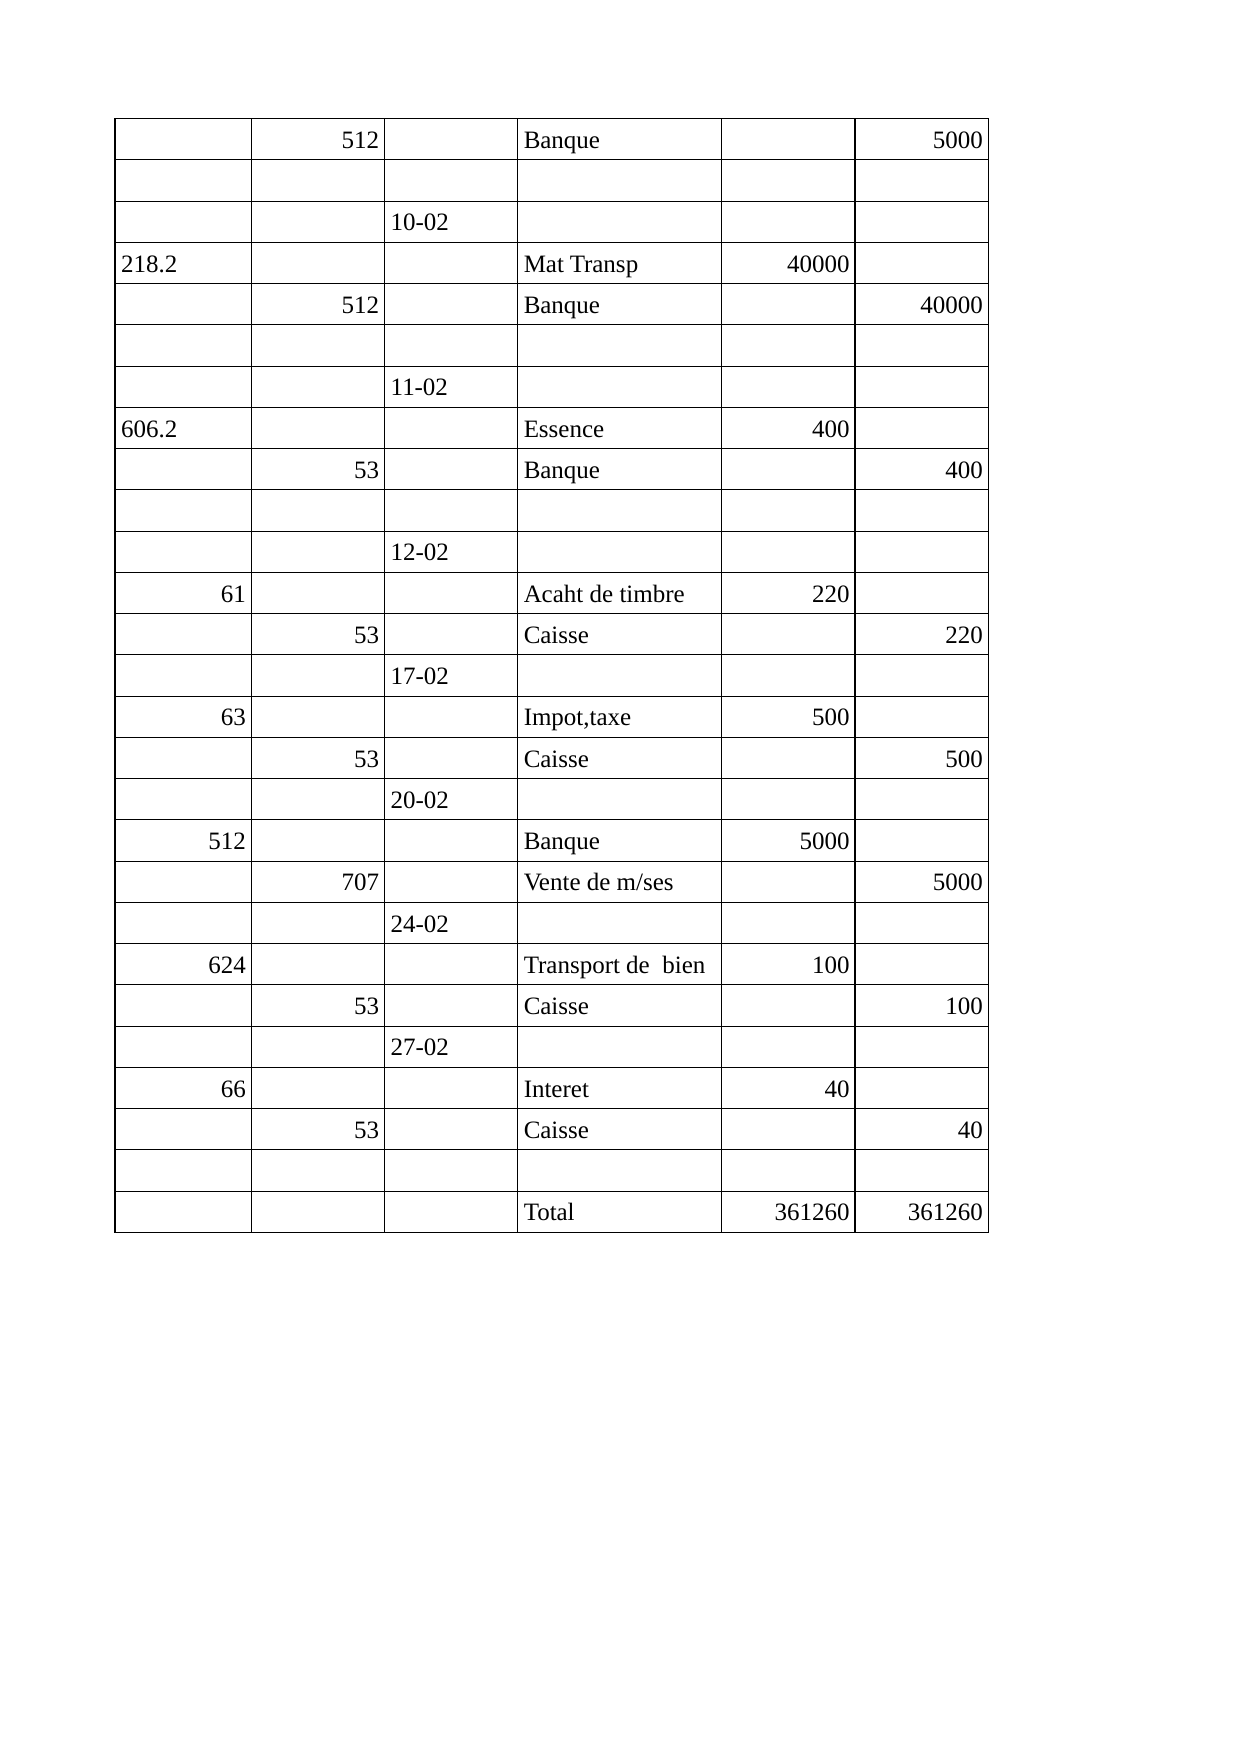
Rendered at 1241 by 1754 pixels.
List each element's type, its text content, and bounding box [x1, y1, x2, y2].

table_cell [518, 1027, 721, 1067]
table_cell 66 [116, 1068, 251, 1108]
table_cell [252, 408, 384, 448]
table_cell Caisse [518, 1109, 721, 1149]
table_cell [252, 820, 384, 861]
table_cell [385, 1150, 517, 1191]
table_cell [252, 1027, 384, 1067]
table_cell [116, 903, 251, 943]
table_cell [116, 449, 251, 489]
table_cell 5000 [856, 119, 988, 159]
table_cell Impot,taxe [518, 697, 721, 737]
table_cell [116, 655, 251, 696]
table_cell [856, 532, 988, 572]
table_cell [856, 1150, 988, 1191]
table_cell [116, 367, 251, 407]
table_cell [856, 1068, 988, 1108]
table_cell [252, 1150, 384, 1191]
table_cell [385, 160, 517, 201]
table_cell 5000 [856, 862, 988, 902]
table_cell [856, 697, 988, 737]
table_cell 40 [722, 1068, 854, 1108]
table_cell 53 [252, 738, 384, 778]
table_cell 40 [856, 1109, 988, 1149]
table_cell [856, 779, 988, 819]
table_cell 220 [722, 573, 854, 613]
table_cell [116, 779, 251, 819]
table_cell [116, 160, 251, 201]
table_cell [252, 490, 384, 531]
table_cell [116, 1027, 251, 1067]
table_cell 606.2 [116, 408, 251, 448]
table_cell [722, 1150, 854, 1191]
table_cell [856, 1027, 988, 1067]
table_cell [252, 1192, 384, 1232]
table_cell Essence [518, 408, 721, 448]
table_cell [252, 655, 384, 696]
table_cell [385, 614, 517, 654]
table_cell [385, 119, 517, 159]
table_cell 40000 [856, 284, 988, 324]
table_cell [856, 655, 988, 696]
table_cell 24-02 [385, 903, 517, 943]
table_cell Banque [518, 820, 721, 861]
table_cell 361260 [722, 1192, 854, 1232]
table_cell 512 [116, 820, 251, 861]
table_cell [385, 1192, 517, 1232]
table_cell [252, 697, 384, 737]
table_cell [722, 1109, 854, 1149]
table_cell [722, 532, 854, 572]
table_cell Vente de m/ses [518, 862, 721, 902]
table_cell [116, 738, 251, 778]
table_cell [385, 944, 517, 984]
table_cell Banque [518, 119, 721, 159]
table_cell [385, 738, 517, 778]
table_cell [116, 985, 251, 1026]
table_cell [722, 655, 854, 696]
table_cell [518, 903, 721, 943]
table_cell [722, 202, 854, 242]
table_cell [385, 325, 517, 366]
table_cell [385, 449, 517, 489]
table_cell 512 [252, 284, 384, 324]
table_cell 100 [856, 985, 988, 1026]
table_cell 512 [252, 119, 384, 159]
table_cell [722, 903, 854, 943]
table_cell [116, 325, 251, 366]
table_cell Banque [518, 284, 721, 324]
table_cell [385, 1068, 517, 1108]
table_cell [722, 1027, 854, 1067]
table_cell [518, 490, 721, 531]
table_cell [856, 243, 988, 283]
table_cell [252, 573, 384, 613]
table_cell [856, 202, 988, 242]
table_cell [722, 367, 854, 407]
table_cell [722, 449, 854, 489]
table_cell [856, 573, 988, 613]
table_cell [252, 532, 384, 572]
table_cell 20-02 [385, 779, 517, 819]
table_cell [856, 944, 988, 984]
table_cell [518, 655, 721, 696]
table_cell [856, 160, 988, 201]
table_cell [518, 532, 721, 572]
table_cell 624 [116, 944, 251, 984]
table_cell [385, 573, 517, 613]
table_cell Total [518, 1192, 721, 1232]
table_cell 361260 [856, 1192, 988, 1232]
table_cell Transport de bien [518, 944, 721, 984]
table_cell [722, 779, 854, 819]
table_cell [385, 243, 517, 283]
table_cell [722, 614, 854, 654]
table_cell [116, 490, 251, 531]
table_cell [252, 903, 384, 943]
table_cell [518, 1150, 721, 1191]
table_cell [252, 779, 384, 819]
table_cell 63 [116, 697, 251, 737]
table_cell 100 [722, 944, 854, 984]
table_cell [722, 738, 854, 778]
table_cell [856, 367, 988, 407]
table_cell [252, 367, 384, 407]
table_cell 12-02 [385, 532, 517, 572]
table_cell 10-02 [385, 202, 517, 242]
table_cell Acaht de timbre [518, 573, 721, 613]
table_cell [385, 490, 517, 531]
table_cell [385, 820, 517, 861]
table_cell [856, 408, 988, 448]
table_cell Banque [518, 449, 721, 489]
table_cell 40000 [722, 243, 854, 283]
table_cell [116, 1109, 251, 1149]
table_cell [116, 862, 251, 902]
table_cell [518, 325, 721, 366]
table_cell [252, 325, 384, 366]
table_cell [116, 614, 251, 654]
table_cell [518, 367, 721, 407]
table_cell Mat Transp [518, 243, 721, 283]
table_cell 17-02 [385, 655, 517, 696]
table_cell [856, 820, 988, 861]
table_cell [116, 1192, 251, 1232]
table_cell 53 [252, 985, 384, 1026]
table_cell 5000 [722, 820, 854, 861]
table_cell [252, 243, 384, 283]
table_cell [252, 160, 384, 201]
table_cell 53 [252, 449, 384, 489]
table_cell [252, 202, 384, 242]
table_cell Caisse [518, 738, 721, 778]
table_cell [856, 903, 988, 943]
table_cell Caisse [518, 985, 721, 1026]
table_cell [116, 284, 251, 324]
table_cell [385, 862, 517, 902]
table_cell [722, 985, 854, 1026]
table_cell [518, 160, 721, 201]
table_cell 400 [722, 408, 854, 448]
table_cell 11-02 [385, 367, 517, 407]
table_cell Interet [518, 1068, 721, 1108]
table_cell 61 [116, 573, 251, 613]
table_cell 53 [252, 1109, 384, 1149]
table_cell [722, 490, 854, 531]
table_cell 218.2 [116, 243, 251, 283]
table_cell [116, 1150, 251, 1191]
table_cell 500 [722, 697, 854, 737]
table_cell [385, 985, 517, 1026]
table_cell 27-02 [385, 1027, 517, 1067]
table_cell [385, 697, 517, 737]
table_cell [116, 202, 251, 242]
table_cell 53 [252, 614, 384, 654]
table_cell [385, 408, 517, 448]
table_cell [722, 325, 854, 366]
table_cell 500 [856, 738, 988, 778]
table_cell 707 [252, 862, 384, 902]
table_cell [722, 160, 854, 201]
table_cell Caisse [518, 614, 721, 654]
table_cell [385, 1109, 517, 1149]
table_cell [856, 490, 988, 531]
table_cell [252, 1068, 384, 1108]
table_cell [722, 862, 854, 902]
table_cell [385, 284, 517, 324]
table_cell [722, 284, 854, 324]
table_cell [518, 779, 721, 819]
table_cell [856, 325, 988, 366]
table_cell 220 [856, 614, 988, 654]
table_cell [722, 119, 854, 159]
table_cell 400 [856, 449, 988, 489]
table_cell [518, 202, 721, 242]
table_cell [252, 944, 384, 984]
table_cell [116, 532, 251, 572]
table_cell [116, 119, 251, 159]
